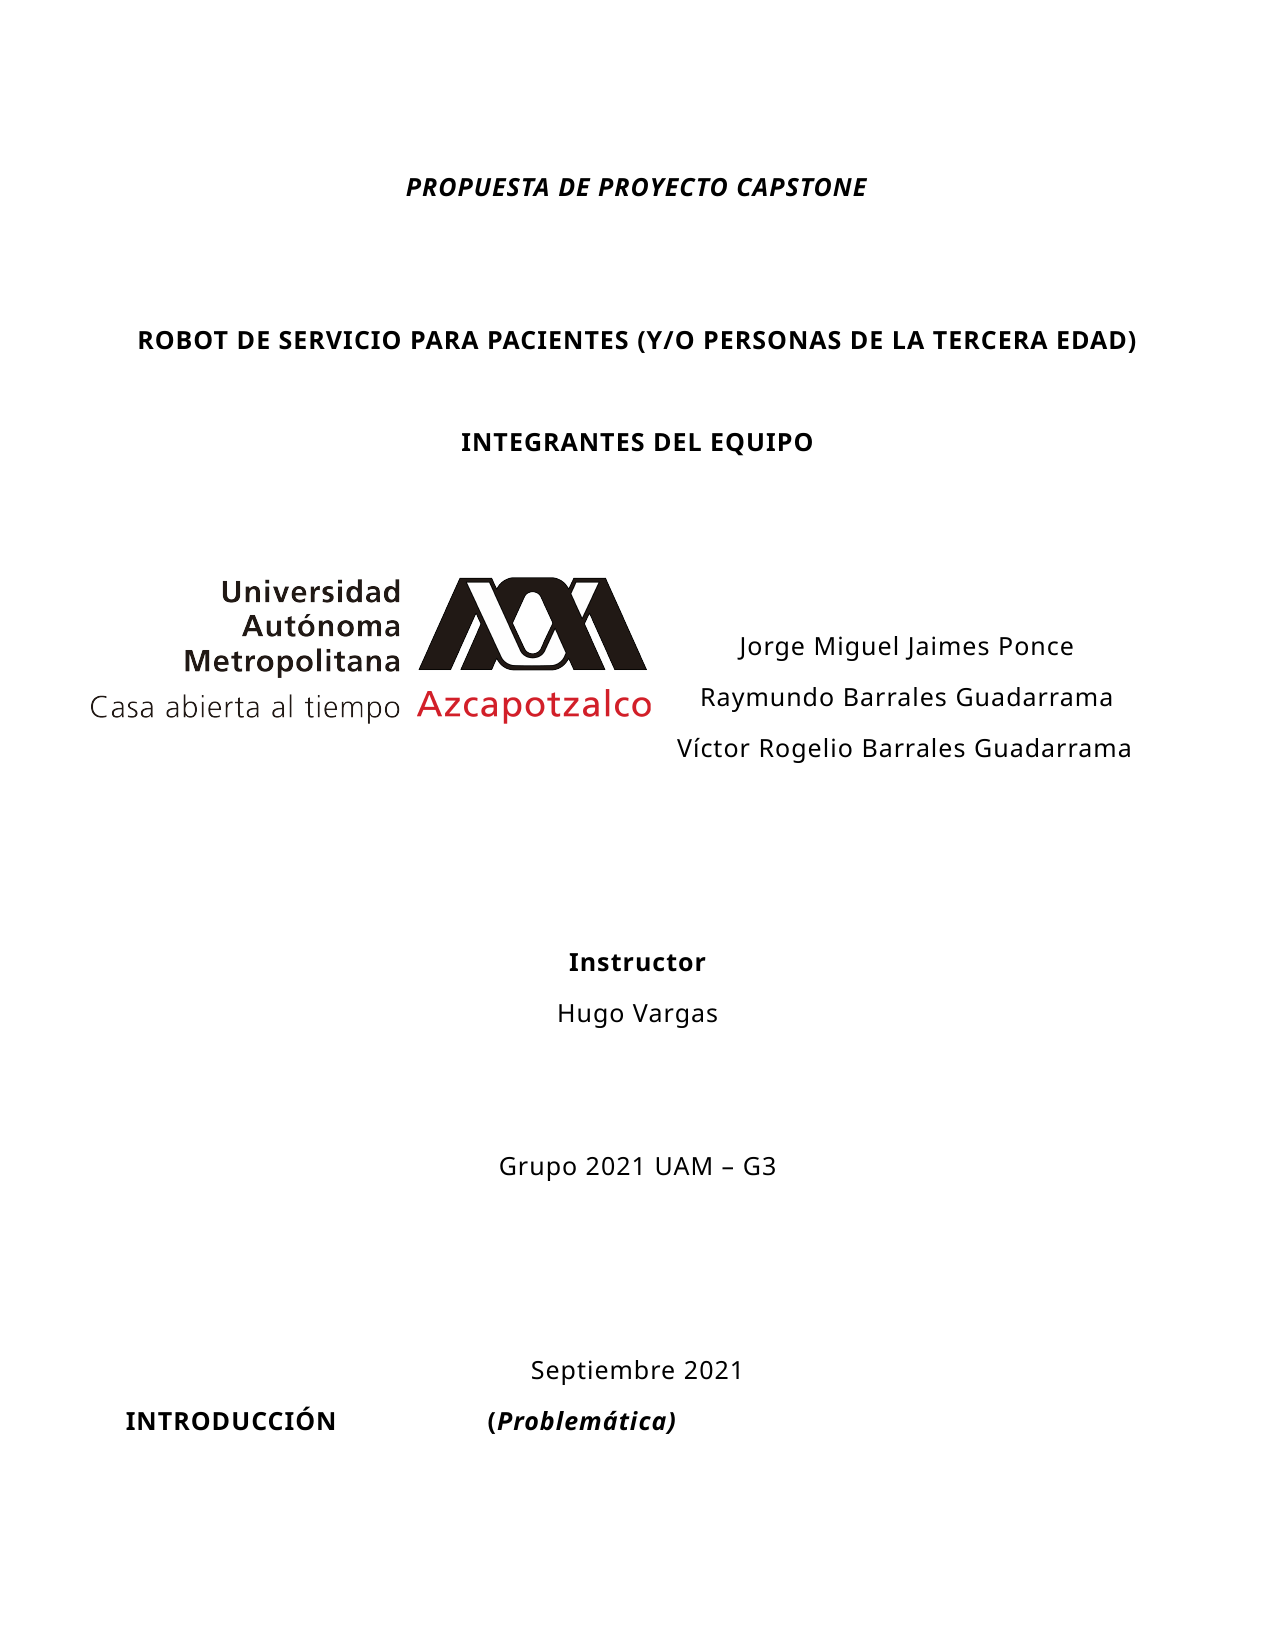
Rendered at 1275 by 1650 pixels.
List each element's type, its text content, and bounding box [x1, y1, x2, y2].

text Grupo 2021 UAM – G3 [118, 1149, 1157, 1183]
text INTEGRANTES DEL EQUIPO [118, 424, 1157, 458]
text INTRODUCCIÓN (Problemática) [118, 1404, 1157, 1438]
text Víctor Rogelio Barrales Guadarrama [652, 731, 1157, 765]
text Hugo Vargas [118, 996, 1157, 1030]
text Jorge Miguel Jaimes Ponce [657, 628, 1157, 663]
text Robot de Servicio para pacientes (y/o personas de la tercera edad) [118, 322, 1157, 356]
text Septiembre 2021 [118, 1353, 1157, 1387]
text Raymundo Barrales Guadarrama [657, 679, 1157, 714]
text Instructor [118, 945, 1157, 979]
picture [84, 577, 657, 724]
text propuesta de Proyecto CAPSTONE [118, 169, 1157, 203]
